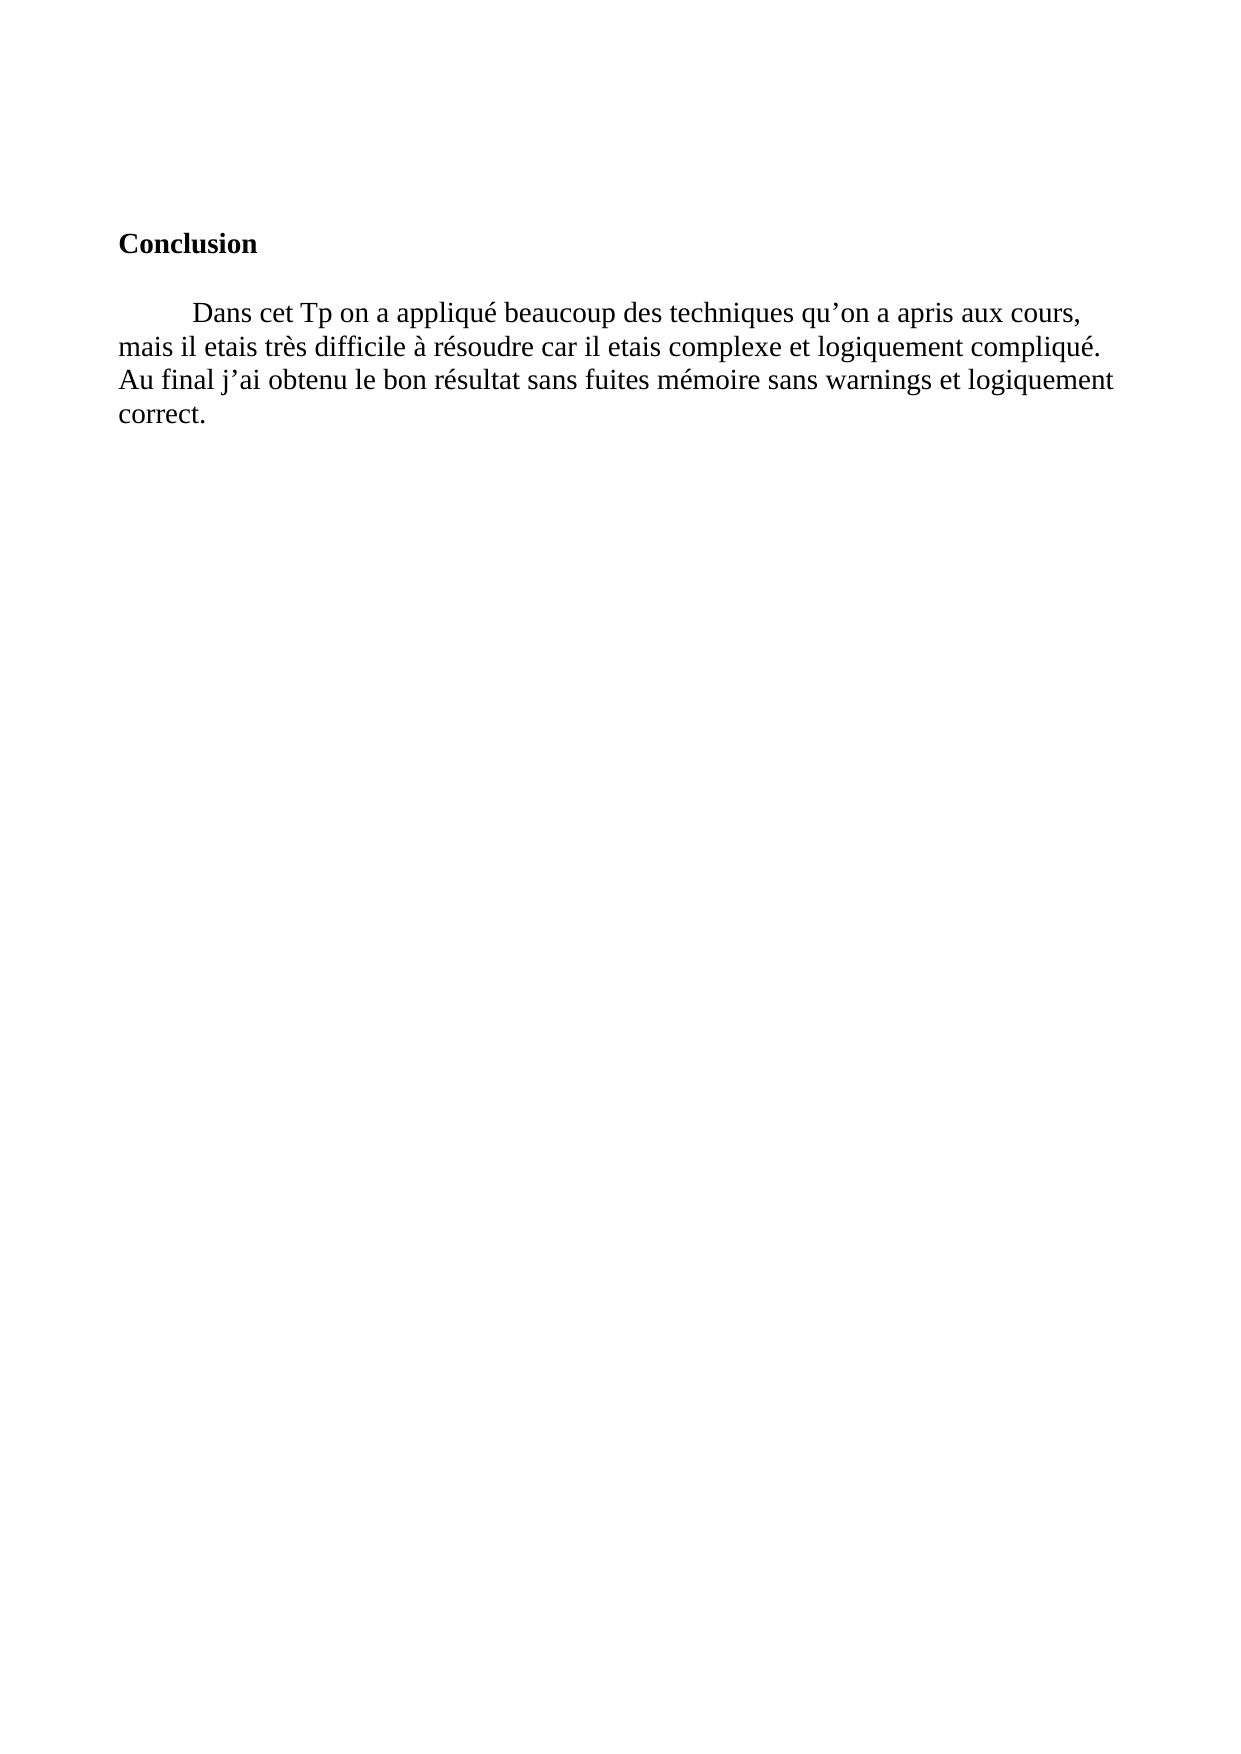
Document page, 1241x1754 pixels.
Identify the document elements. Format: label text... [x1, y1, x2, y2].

text Conclusion [118, 226, 1122, 259]
text Dans cet Tp on a appliqué beaucoup des techniques qu’on a apris aux cours, mais il etais très difficile à résoudre car il etais complexe et logiquement compliqué. Au final j’ai obtenu le bon résultat sans fuites mémoire sans warnings et logiquement correct. [118, 295, 1122, 429]
